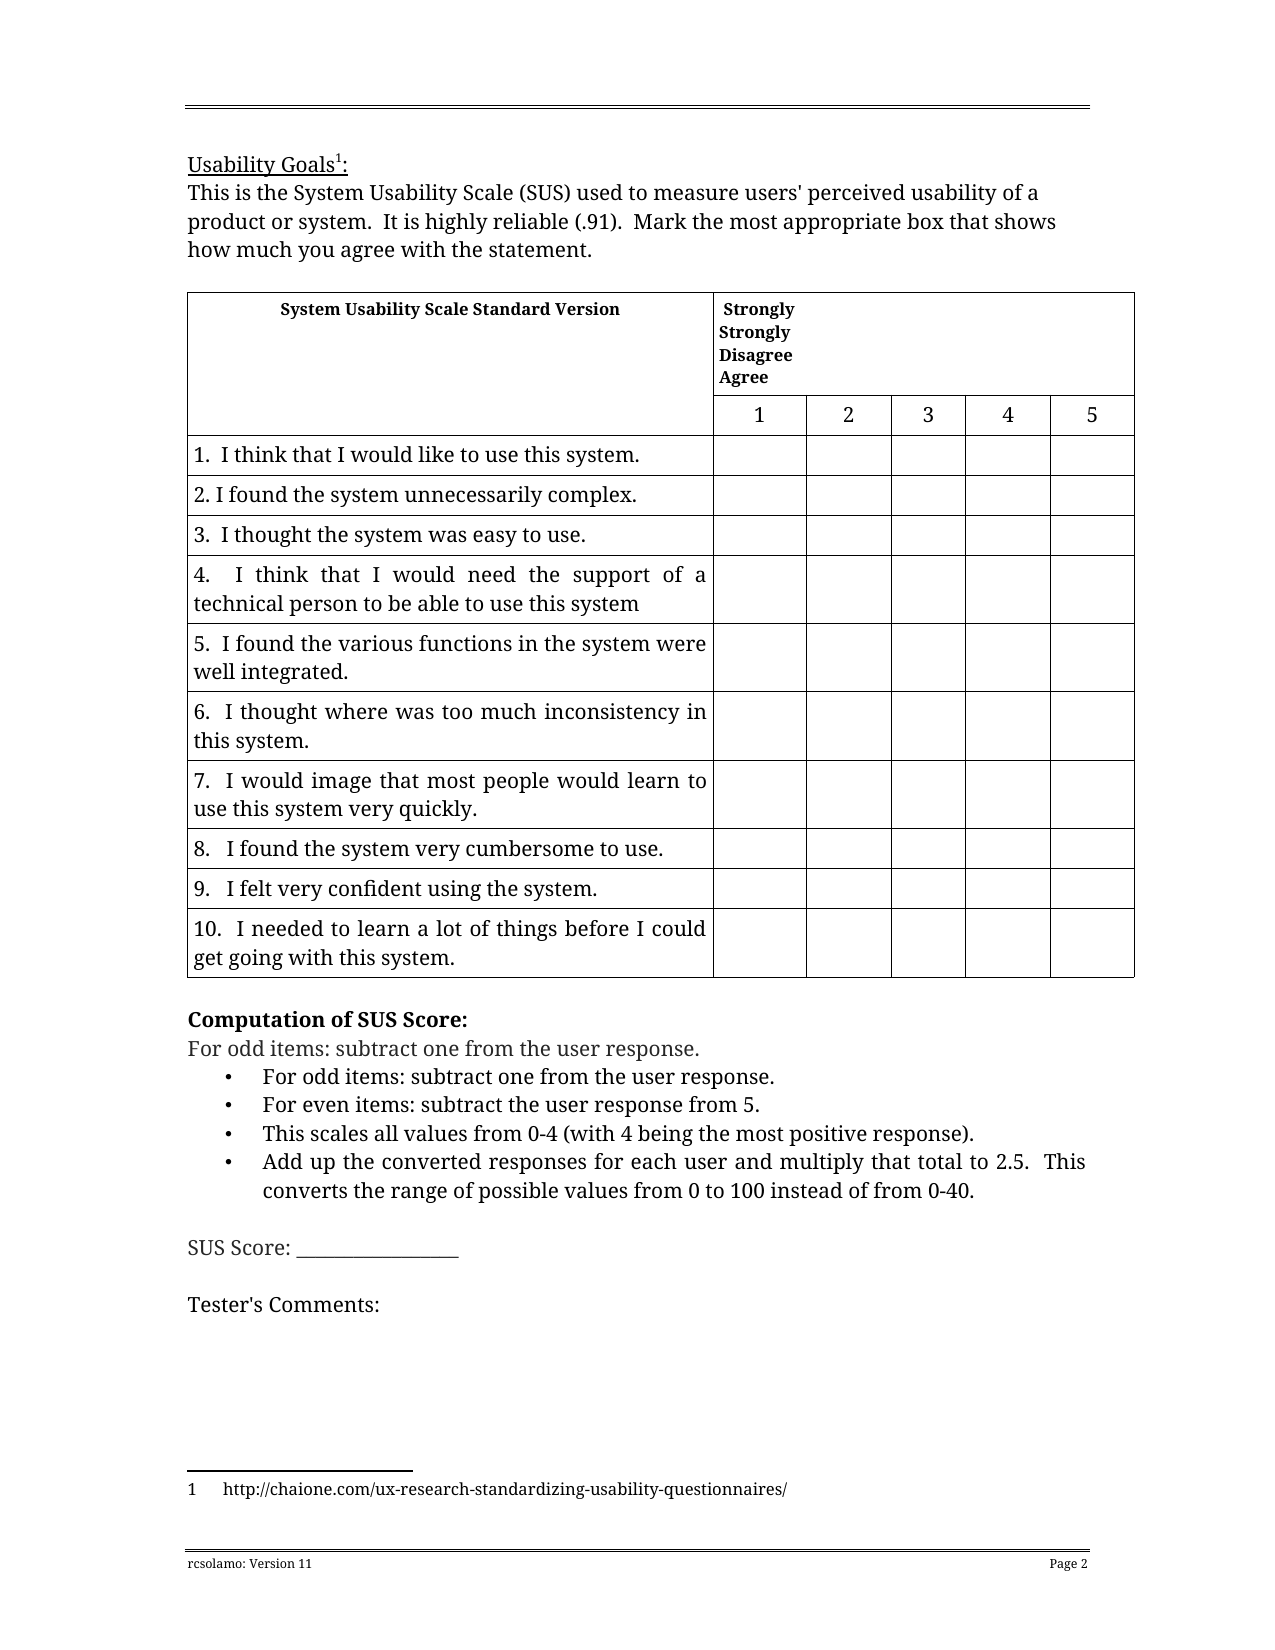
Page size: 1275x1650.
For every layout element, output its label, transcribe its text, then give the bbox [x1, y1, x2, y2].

table_cell [714, 556, 806, 623]
table_cell [714, 869, 806, 908]
table_cell [1051, 624, 1134, 691]
table_cell [966, 476, 1050, 514]
table_cell [1051, 436, 1134, 474]
table_cell [714, 829, 806, 868]
table_cell [966, 909, 1050, 977]
table_cell [807, 761, 891, 828]
table_cell 6. I thought where was too much inconsistency in this system. [188, 692, 713, 760]
table_cell [807, 909, 891, 977]
table_cell [892, 556, 965, 623]
table_cell [1051, 556, 1134, 623]
table_cell [892, 624, 965, 691]
table_cell 5. I found the various functions in the system were well integrated. [188, 624, 713, 691]
table_cell [1051, 516, 1134, 554]
table_cell [1051, 869, 1134, 908]
table_cell [1051, 476, 1134, 514]
table_cell 8. I found the system very cumbersome to use. [188, 829, 713, 868]
text For odd items: subtract one from the user response. [187, 1034, 1087, 1062]
text SUS Score: _________________ [187, 1233, 1087, 1261]
table_cell [807, 869, 891, 908]
table_cell [966, 869, 1050, 908]
table_cell 2 [807, 396, 891, 434]
table_cell [714, 624, 806, 691]
table_cell [714, 436, 806, 474]
text Computation of SUS Score: [187, 1005, 1087, 1034]
list For even items: subtract the user response from 5. [225, 1091, 1087, 1119]
table_cell 2. I found the system unnecessarily complex. [188, 476, 713, 514]
table_cell [892, 476, 965, 514]
table_cell [892, 829, 965, 868]
table_header System Usability Scale Standard Version [188, 293, 713, 434]
table_cell 3. I thought the system was easy to use. [188, 516, 713, 554]
table_cell [1051, 761, 1134, 828]
table_cell [807, 436, 891, 474]
table_cell 1 [714, 396, 806, 434]
table_cell [892, 761, 965, 828]
table_cell [892, 692, 965, 760]
table_cell [714, 692, 806, 760]
table_cell [1051, 692, 1134, 760]
table_cell [807, 692, 891, 760]
table_header Strongly Strongly Disagree Agree [714, 293, 1134, 394]
text Tester's Comments: [187, 1290, 1087, 1347]
table_cell [966, 436, 1050, 474]
table_cell [966, 516, 1050, 554]
table_cell 7. I would image that most people would learn to use this system very quickly. [188, 761, 713, 828]
table_cell 10. I needed to learn a lot of things before I could get going with this system. [188, 909, 713, 977]
table_cell [892, 516, 965, 554]
table_cell [807, 516, 891, 554]
text This is the System Usability Scale (SUS) used to measure users' perceived usability of a product or system. It is highly reliable (.91). Mark the most appropriate box that shows how much you agree with the statement. [187, 178, 1087, 264]
table_cell [966, 761, 1050, 828]
table_cell 4. I think that I would need the support of a technical person to be able to use this system [188, 556, 713, 623]
list This scales all values from 0-4 (with 4 being the most positive response). [225, 1119, 1087, 1147]
table_cell [966, 829, 1050, 868]
table_cell [714, 476, 806, 514]
table_cell 3 [892, 396, 965, 434]
table_cell 5 [1051, 396, 1134, 434]
table_cell [807, 829, 891, 868]
table_cell [966, 692, 1050, 760]
table_cell [966, 624, 1050, 691]
table_cell [892, 869, 965, 908]
text http://chaione.com/ux-research-standardizing-usability-questionnaires/ [187, 1477, 1087, 1500]
table_cell 9. I felt very confident using the system. [188, 869, 713, 908]
table_cell [966, 556, 1050, 623]
table_cell [807, 556, 891, 623]
table_cell [714, 516, 806, 554]
table_cell [807, 476, 891, 514]
table_cell [807, 624, 891, 691]
table_cell [1051, 829, 1134, 868]
table_cell 1. I think that I would like to use this system. [188, 436, 713, 474]
list For odd items: subtract one from the user response. [225, 1062, 1087, 1091]
text Usability Goals: [187, 150, 1087, 178]
table_cell [714, 909, 806, 977]
table_cell [1051, 909, 1134, 977]
list Add up the converted responses for each user and multiply that total to 2.5. This converts the range of possible values from 0 to 100 instead of from 0-40. [225, 1147, 1087, 1204]
table_cell [714, 761, 806, 828]
table_cell [892, 436, 965, 474]
table_cell 4 [966, 396, 1050, 434]
table_cell [892, 909, 965, 977]
